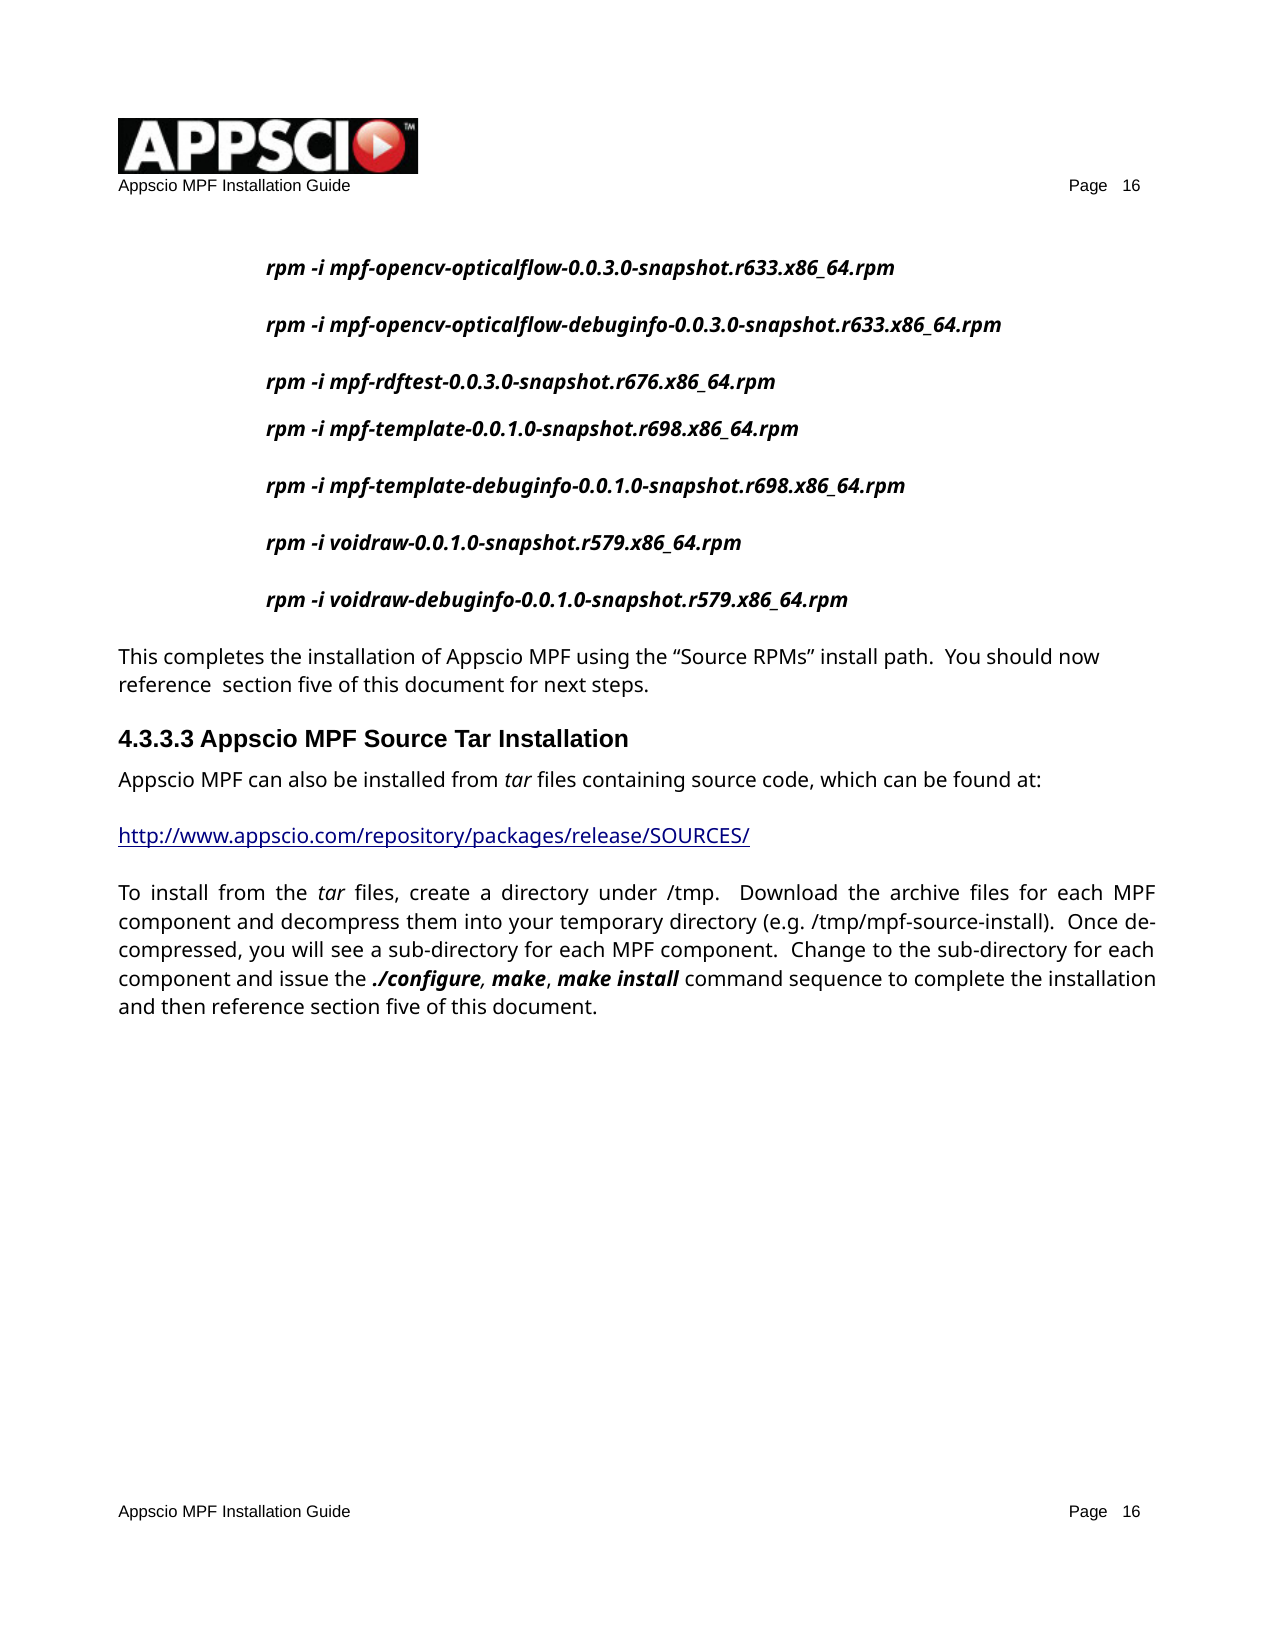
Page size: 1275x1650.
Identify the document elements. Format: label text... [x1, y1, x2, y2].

subtitle 4.3.3.3 Appscio MPF Source Tar Installation [118, 724, 1157, 752]
text rpm -i mpf-opencv-opticalflow-debuginfo-0.0.3.0-snapshot.r633.x86_64.rpm [266, 310, 1157, 338]
text rpm -i voidraw-0.0.1.0-snapshot.r579.x86_64.rpm [266, 528, 1157, 556]
text rpm -i voidraw-debuginfo-0.0.1.0-snapshot.r579.x86_64.rpm [266, 585, 1157, 613]
text http://www.appscio.com/repository/packages/release/SOURCES/ [118, 822, 1157, 850]
text This completes the installation of Appscio MPF using the “Source RPMs” install path. You should now reference section five of this document for next steps. [118, 642, 1157, 699]
text rpm -i mpf-opencv-opticalflow-0.0.3.0-snapshot.r633.x86_64.rpm [266, 253, 1157, 282]
text To install from the tar files, create a directory under /tmp. Download the archive files for each MPF component and decompress them into your temporary directory (e.g. /tmp/mpf-source-install). Once de-compressed, you will see a sub-directory for each MPF component. Change to the sub-directory for each component and issue the ./configure, make, make install command sequence to complete the installation and then reference section five of this document. [118, 878, 1157, 1021]
text Appscio MPF can also be installed from tar files containing source code, which can be found at: [118, 765, 1157, 793]
text rpm -i mpf-template-debuginfo-0.0.1.0-snapshot.r698.x86_64.rpm [266, 471, 1157, 499]
text rpm -i mpf-rdftest-0.0.3.0-snapshot.r676.x86_64.rpm [266, 367, 1157, 395]
picture [118, 118, 419, 174]
text rpm -i mpf-template-0.0.1.0-snapshot.r698.x86_64.rpm [266, 414, 1157, 443]
